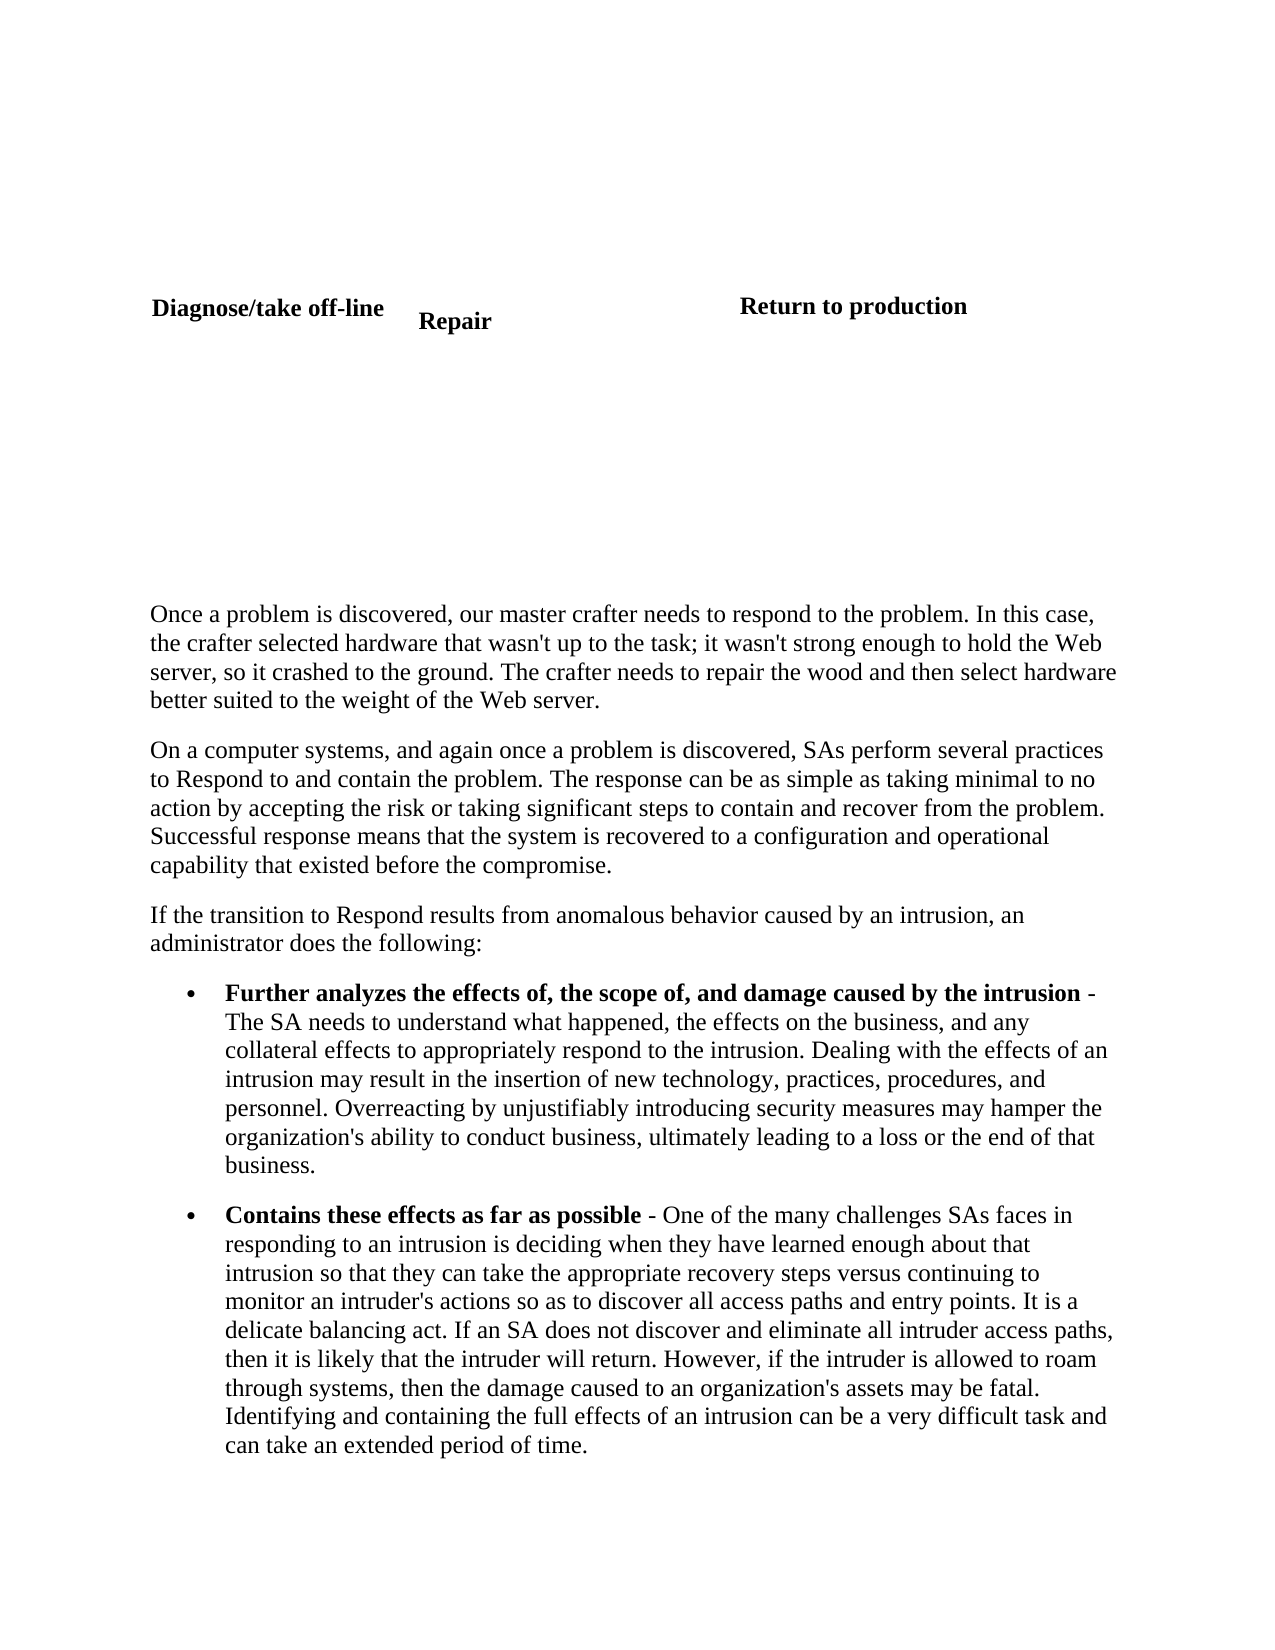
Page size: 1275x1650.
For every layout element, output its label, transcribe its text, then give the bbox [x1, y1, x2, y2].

table_cell Return to production [738, 182, 1072, 589]
text If the transition to Respond results from anomalous behavior caused by an intrusion, an administrator does the following: [150, 900, 1125, 957]
table_header [150, 150, 417, 182]
text On a computer systems, and again once a problem is discovered, SAs perform several practices to Respond to and contain the problem. The response can be as simple as taking minimal to no action by accepting the risk or taking significant steps to contain and recover from the problem. Successful response means that the system is recovered to a configuration and operational capability that existed before the compromise. [150, 735, 1125, 879]
text Once a problem is discovered, our master crafter needs to respond to the problem. In this case, the crafter selected hardware that wasn't up to the task; it wasn't strong enough to hold the Web server, so it crashed to the ground. The crafter needs to repair the wood and then select hardware better suited to the weight of the Web server. [150, 599, 1125, 714]
table_header [738, 150, 1072, 182]
table_cell Diagnose/take off-line [150, 182, 417, 589]
table_cell Repair [417, 182, 738, 589]
list Contains these effects as far as possible - One of the many challenges SAs faces in responding to an intrusion is deciding when they have learned enough about that intrusion so that they can take the appropriate recovery steps versus continuing to monitor an intruder's actions so as to discover all access paths and entry points. It is a delicate balancing act. If an SA does not discover and eliminate all intruder access paths, then it is likely that the intruder will return. However, if the intruder is allowed to roam through systems, then the damage caused to an organization's assets may be fatal. Identifying and containing the full effects of an intrusion can be a very difficult task and can take an extended period of time. [187, 1200, 1125, 1459]
table_header [417, 150, 738, 182]
list Further analyzes the effects of, the scope of, and damage caused by the intrusion - The SA needs to understand what happened, the effects on the business, and any collateral effects to appropriately respond to the intrusion. Dealing with the effects of an intrusion may result in the insertion of new technology, practices, procedures, and personnel. Overreacting by unjustifiably introducing security measures may hamper the organization's ability to conduct business, ultimately leading to a loss or the end of that business. [187, 978, 1125, 1179]
